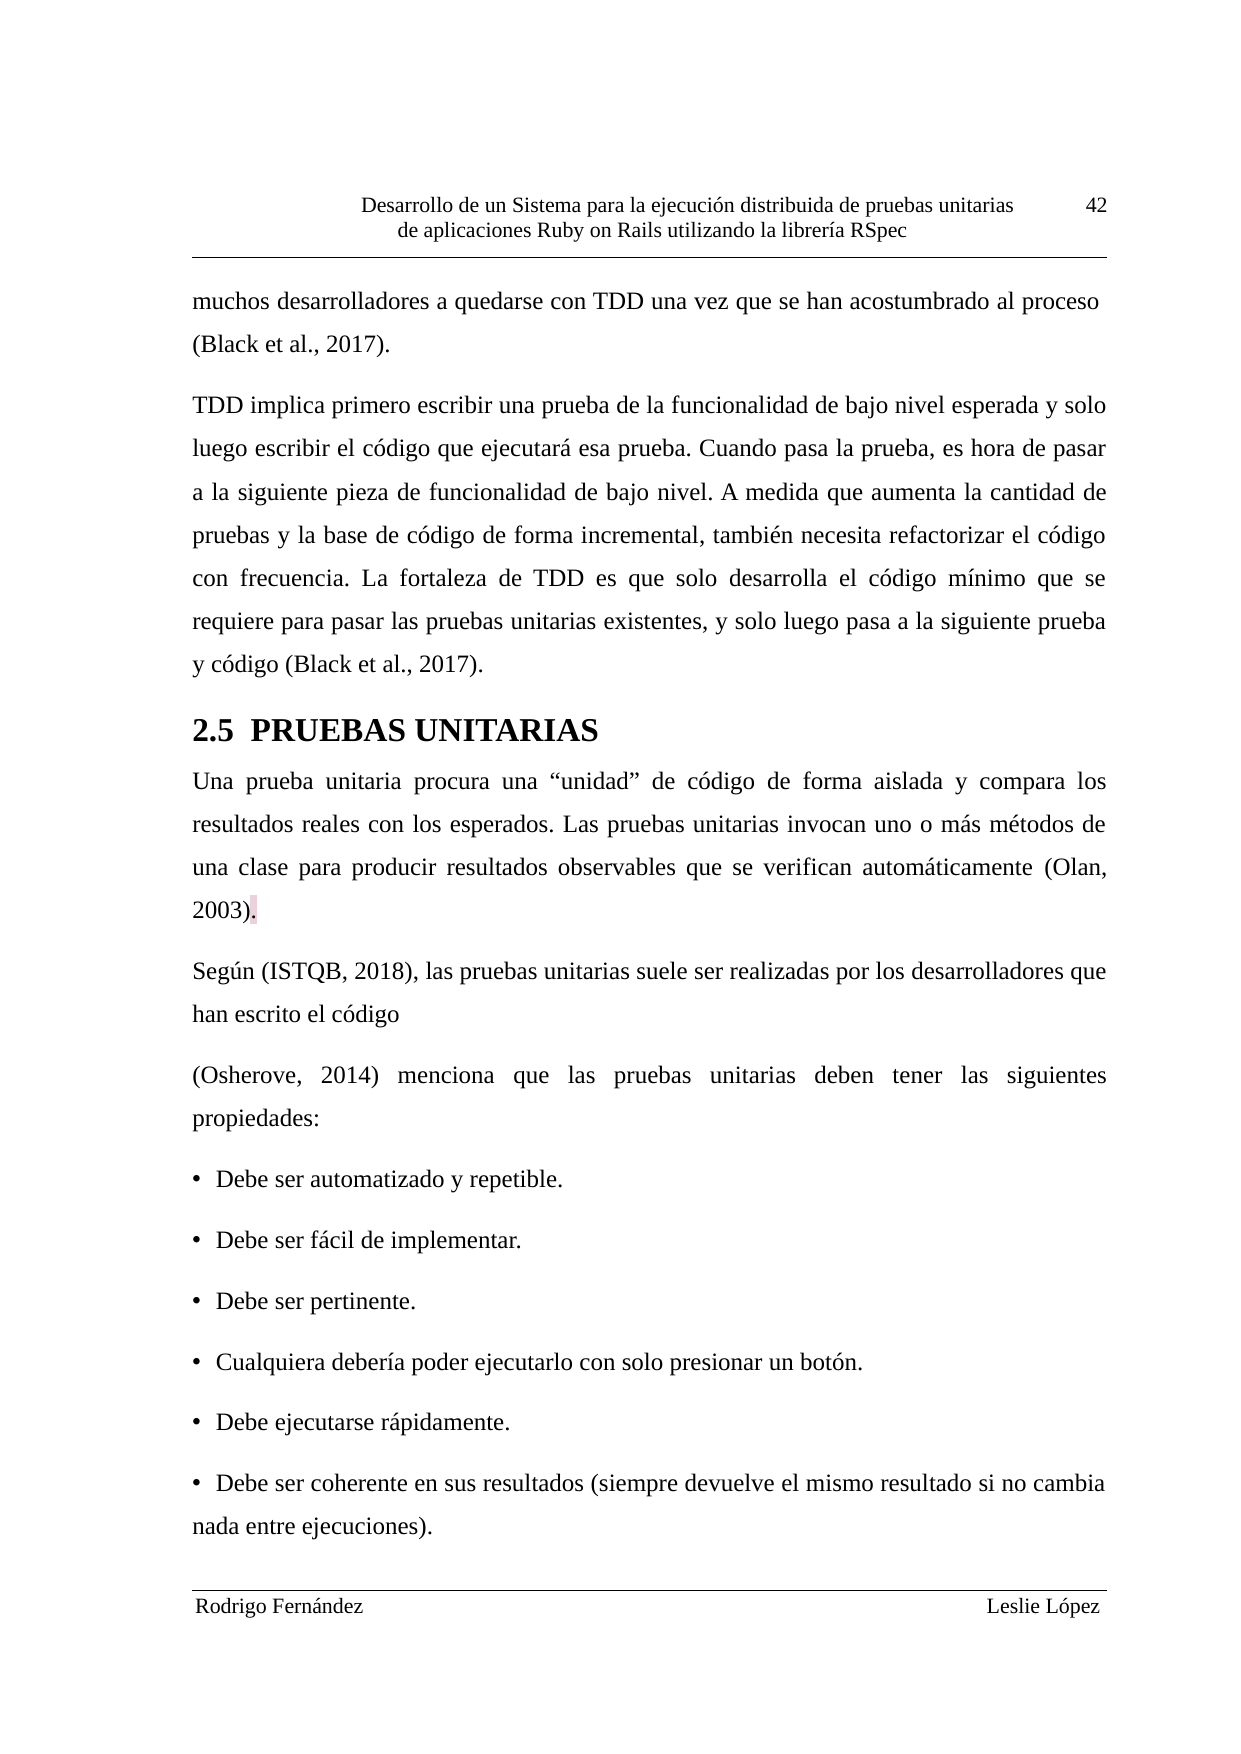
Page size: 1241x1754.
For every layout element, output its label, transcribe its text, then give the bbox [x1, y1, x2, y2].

list Debe ser fácil de implementar. [192, 1225, 1107, 1254]
list Debe ser pertinente. [192, 1286, 1107, 1314]
subtitle Pruebas Unitarias [192, 710, 1107, 748]
text (Osherove, 2014)⁠ menciona que las pruebas unitarias deben tener las siguientes propiedades: [192, 1060, 1107, 1132]
list Debe ejecutarse rápidamente. [192, 1407, 1107, 1436]
text muchos desarrolladores a quedarse con TDD una vez que se han acostumbrado al proceso (Black et al., 2017).⁠ [192, 286, 1107, 358]
list Debe ser automatizado y repetible. [192, 1164, 1107, 1193]
text Una prueba unitaria procura una “unidad” de código de forma aislada y compara los resultados reales con los esperados. Las pruebas unitarias invocan uno o más métodos de una clase para producir resultados observables que se verifican automáticamente (Olan, 2003)⁠. [192, 766, 1107, 924]
text TDD implica primero escribir una prueba de la funcionalidad de bajo nivel esperada y solo luego escribir el código que ejecutará esa prueba. Cuando pasa la prueba, es hora de pasar a la siguiente pieza de funcionalidad de bajo nivel. A medida que aumenta la cantidad de pruebas y la base de código de forma incremental, también necesita refactorizar el código con frecuencia. La fortaleza de TDD es que solo desarrolla el código mínimo que se requiere para pasar las pruebas unitarias existentes, y solo luego pasa a la siguiente prueba y código (Black et al., 2017)⁠. [192, 390, 1107, 678]
list Cualquiera debería poder ejecutarlo con solo presionar un botón. [192, 1347, 1107, 1375]
text Según (ISTQB, 2018)⁠, las pruebas unitarias suele ser realizadas por los desarrolladores que han escrito el código [192, 956, 1107, 1028]
list Debe ser coherente en sus resultados (siempre devuelve el mismo resultado si no cambia nada entre ejecuciones). [192, 1468, 1107, 1540]
